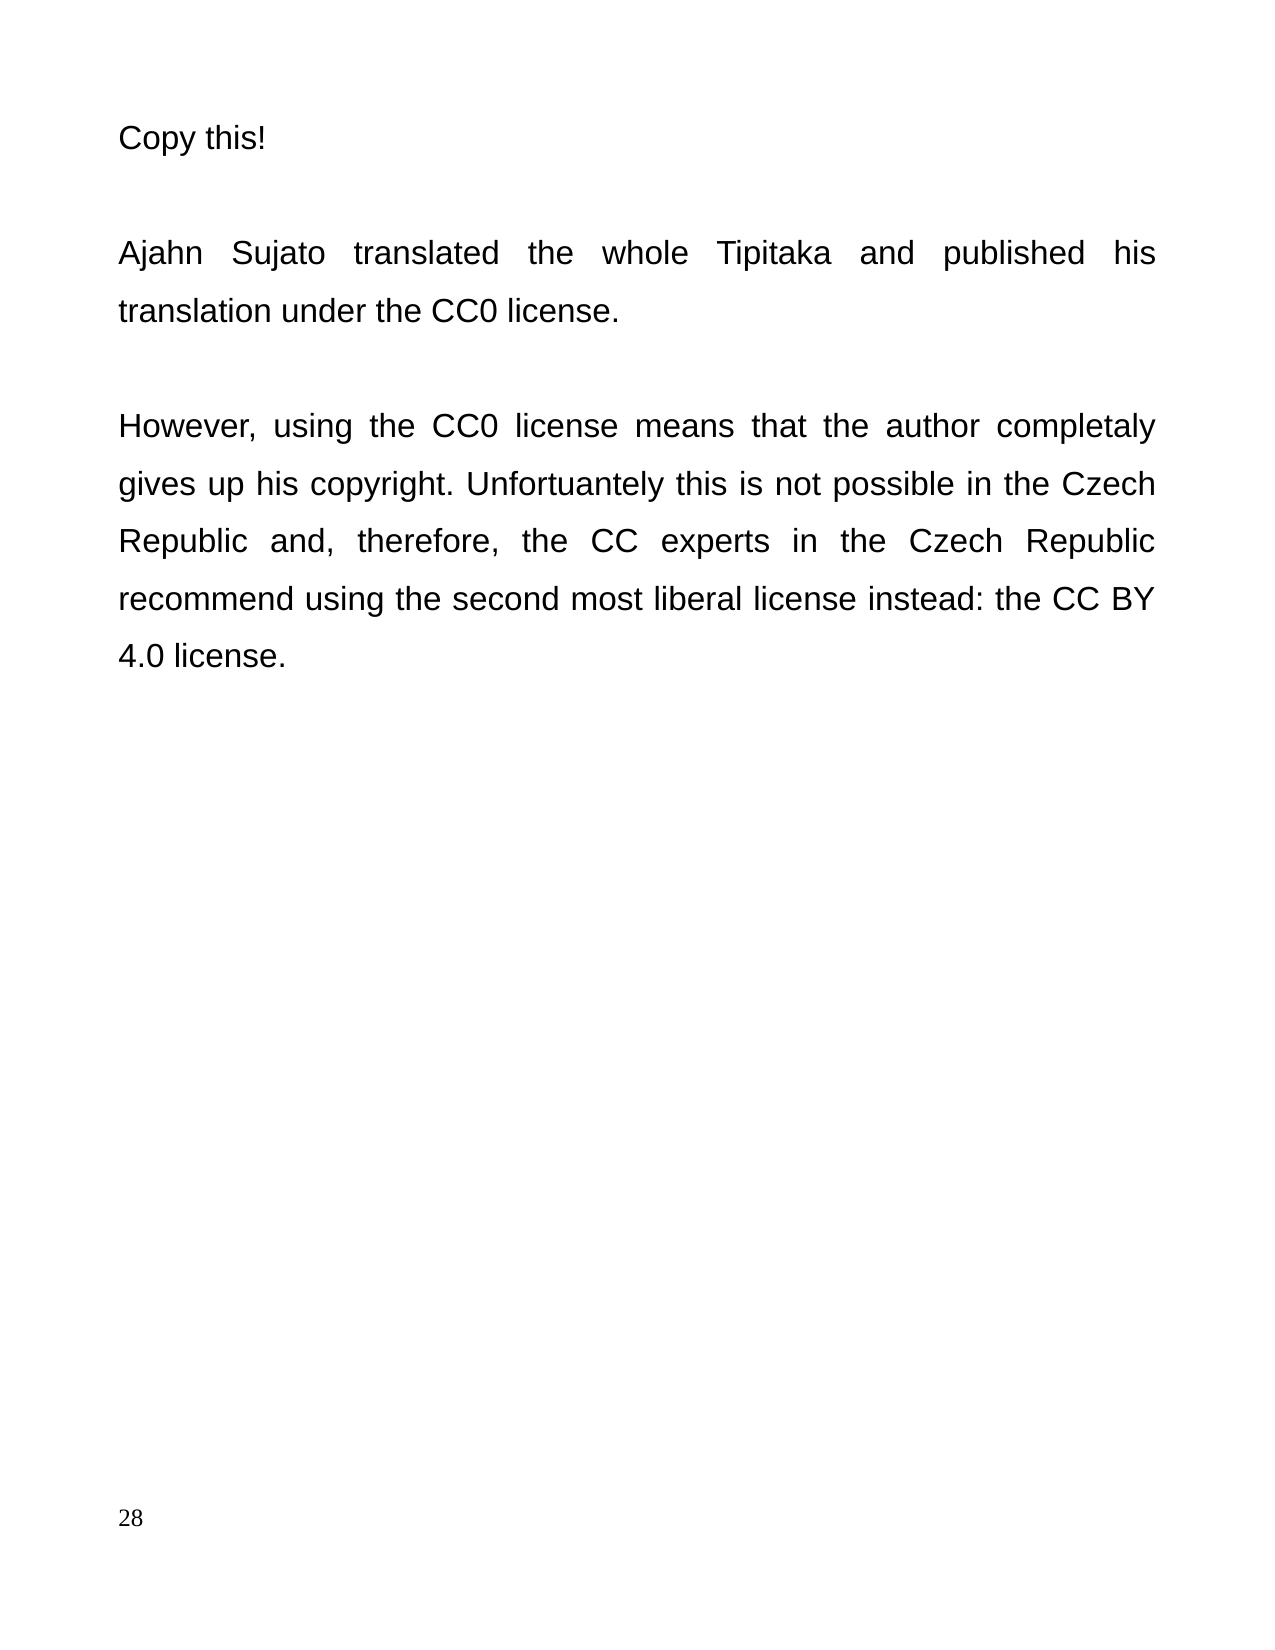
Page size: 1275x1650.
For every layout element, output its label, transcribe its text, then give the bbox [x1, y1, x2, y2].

text Copy this! [118, 118, 1157, 157]
text However, using the CC0 license means that the author completaly gives up his copyright. Unfortuantely this is not possible in the Czech Republic and, therefore, the CC experts in the Czech Republic recommend using the second most liberal license instead: the CC BY 4.0 license. [118, 406, 1157, 675]
text Ajahn Sujato translated the whole Tipitaka and published his translation under the CC0 license. [118, 233, 1157, 329]
